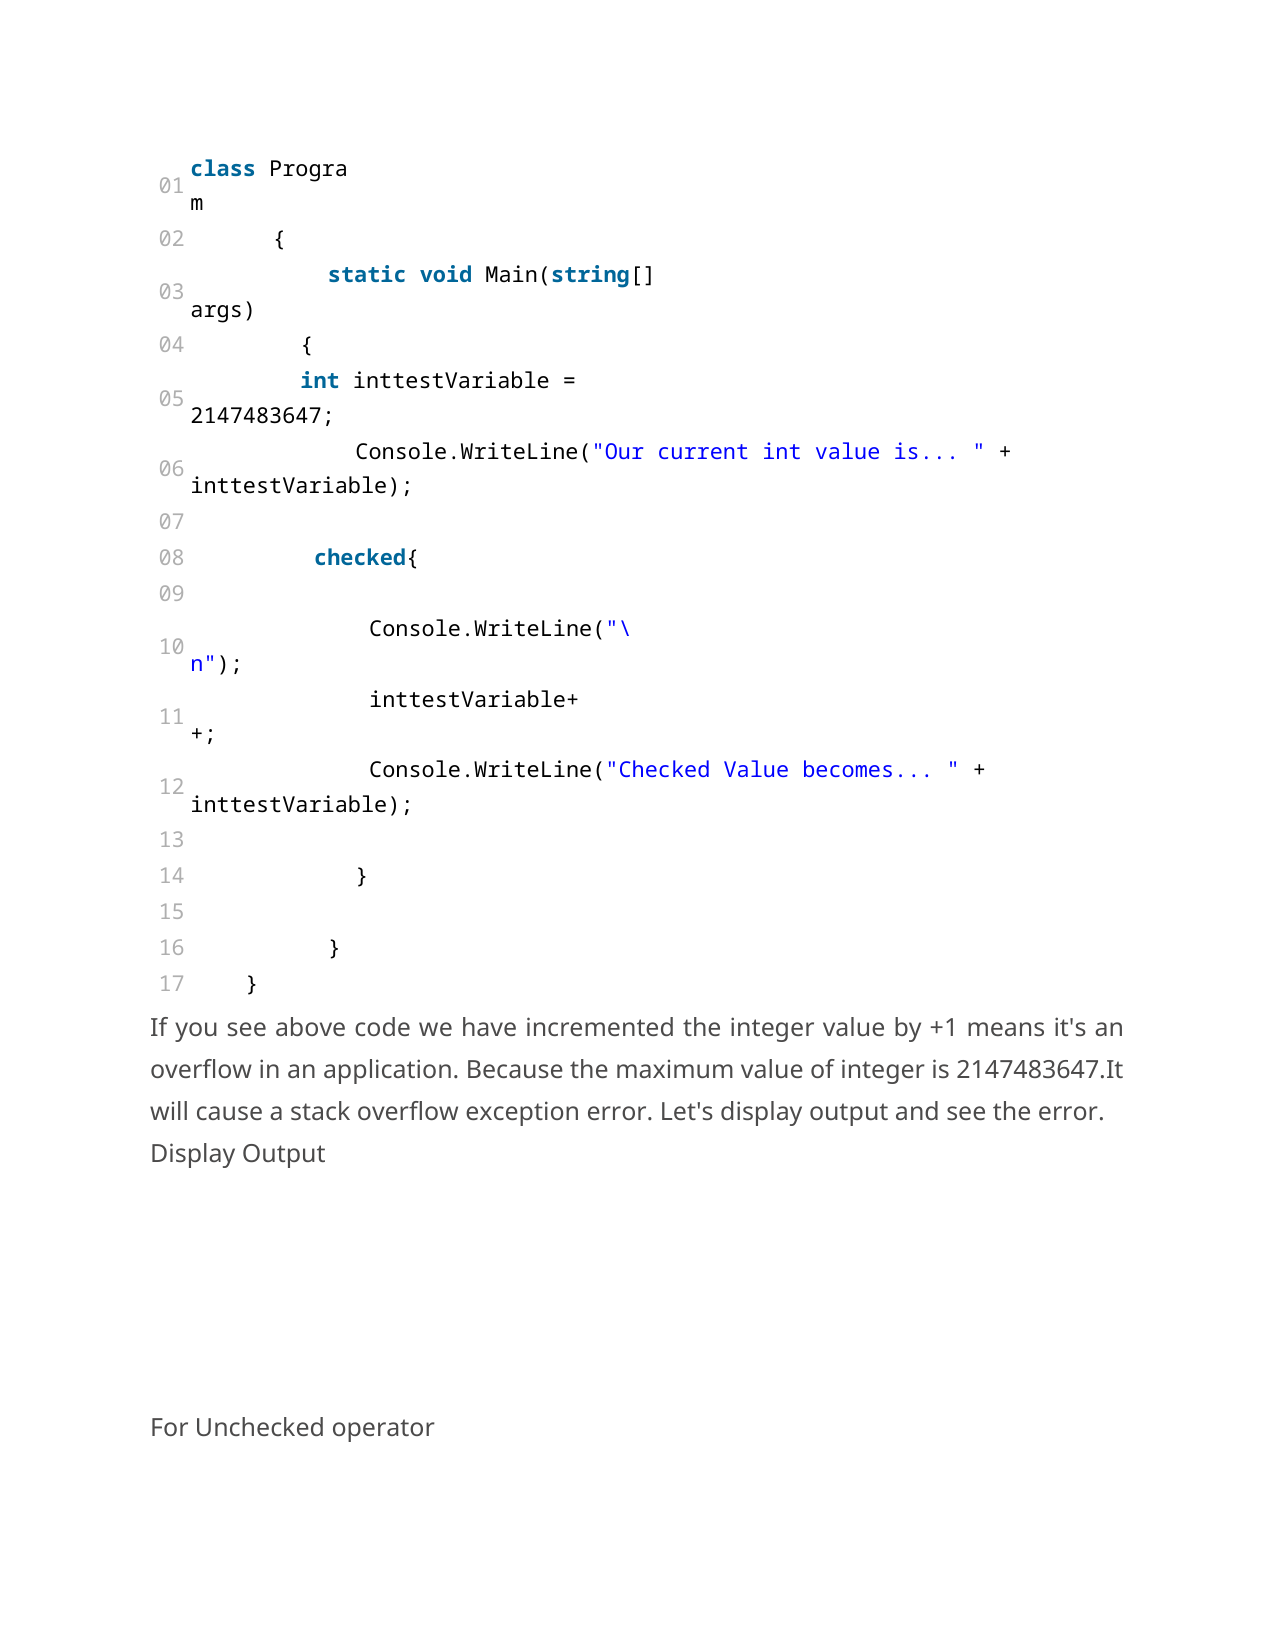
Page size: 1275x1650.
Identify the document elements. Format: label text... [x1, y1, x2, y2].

table_header Console.WriteLine("Our current int value is... " + inttestVariable); [187, 433, 1125, 503]
table_header } [187, 965, 272, 1001]
table_header 02 [150, 220, 187, 256]
table_header checked{ [187, 539, 427, 575]
text Display Output [150, 1128, 1125, 1170]
table_header } [187, 857, 384, 893]
table_header Console.WriteLine("\n"); [187, 610, 678, 681]
text For Unchecked operator [150, 1401, 1125, 1443]
table_header 03 [150, 256, 187, 326]
table_header static void Main(string[] args) [187, 256, 724, 326]
table_header Console.WriteLine("Checked Value becomes... " + inttestVariable); [187, 751, 1125, 821]
table_header { [187, 326, 328, 362]
table_header 16 [150, 929, 187, 965]
table_header 14 [150, 857, 187, 893]
table_header 01 [150, 150, 187, 220]
table_header class Program [187, 150, 362, 220]
table_header 13 [150, 821, 187, 857]
table_header 06 [150, 433, 187, 503]
text If you see above code we have incremented the integer value by +1 means it's an overflow in an application. Because the maximum value of integer is 2147483647.It will cause a stack overflow exception error. Let's display output and see the error. [150, 1001, 1125, 1128]
table_header 11 [150, 681, 187, 751]
table_header 17 [150, 965, 187, 1001]
table_header 09 [150, 575, 187, 610]
table_header } [187, 929, 356, 965]
table_header 07 [150, 503, 187, 539]
table_header 04 [150, 326, 187, 362]
table_header { [187, 220, 300, 256]
table_header 08 [150, 539, 187, 575]
table_header 10 [150, 610, 187, 681]
table_header inttestVariable++; [187, 681, 604, 751]
table_header [187, 821, 206, 857]
table_header [187, 575, 206, 610]
table_header int inttestVariable = 2147483647; [187, 363, 717, 433]
table_header 05 [150, 363, 187, 433]
table_header 12 [150, 751, 187, 821]
table_header [187, 503, 206, 539]
table_header 15 [150, 893, 187, 929]
table_header [187, 893, 206, 929]
